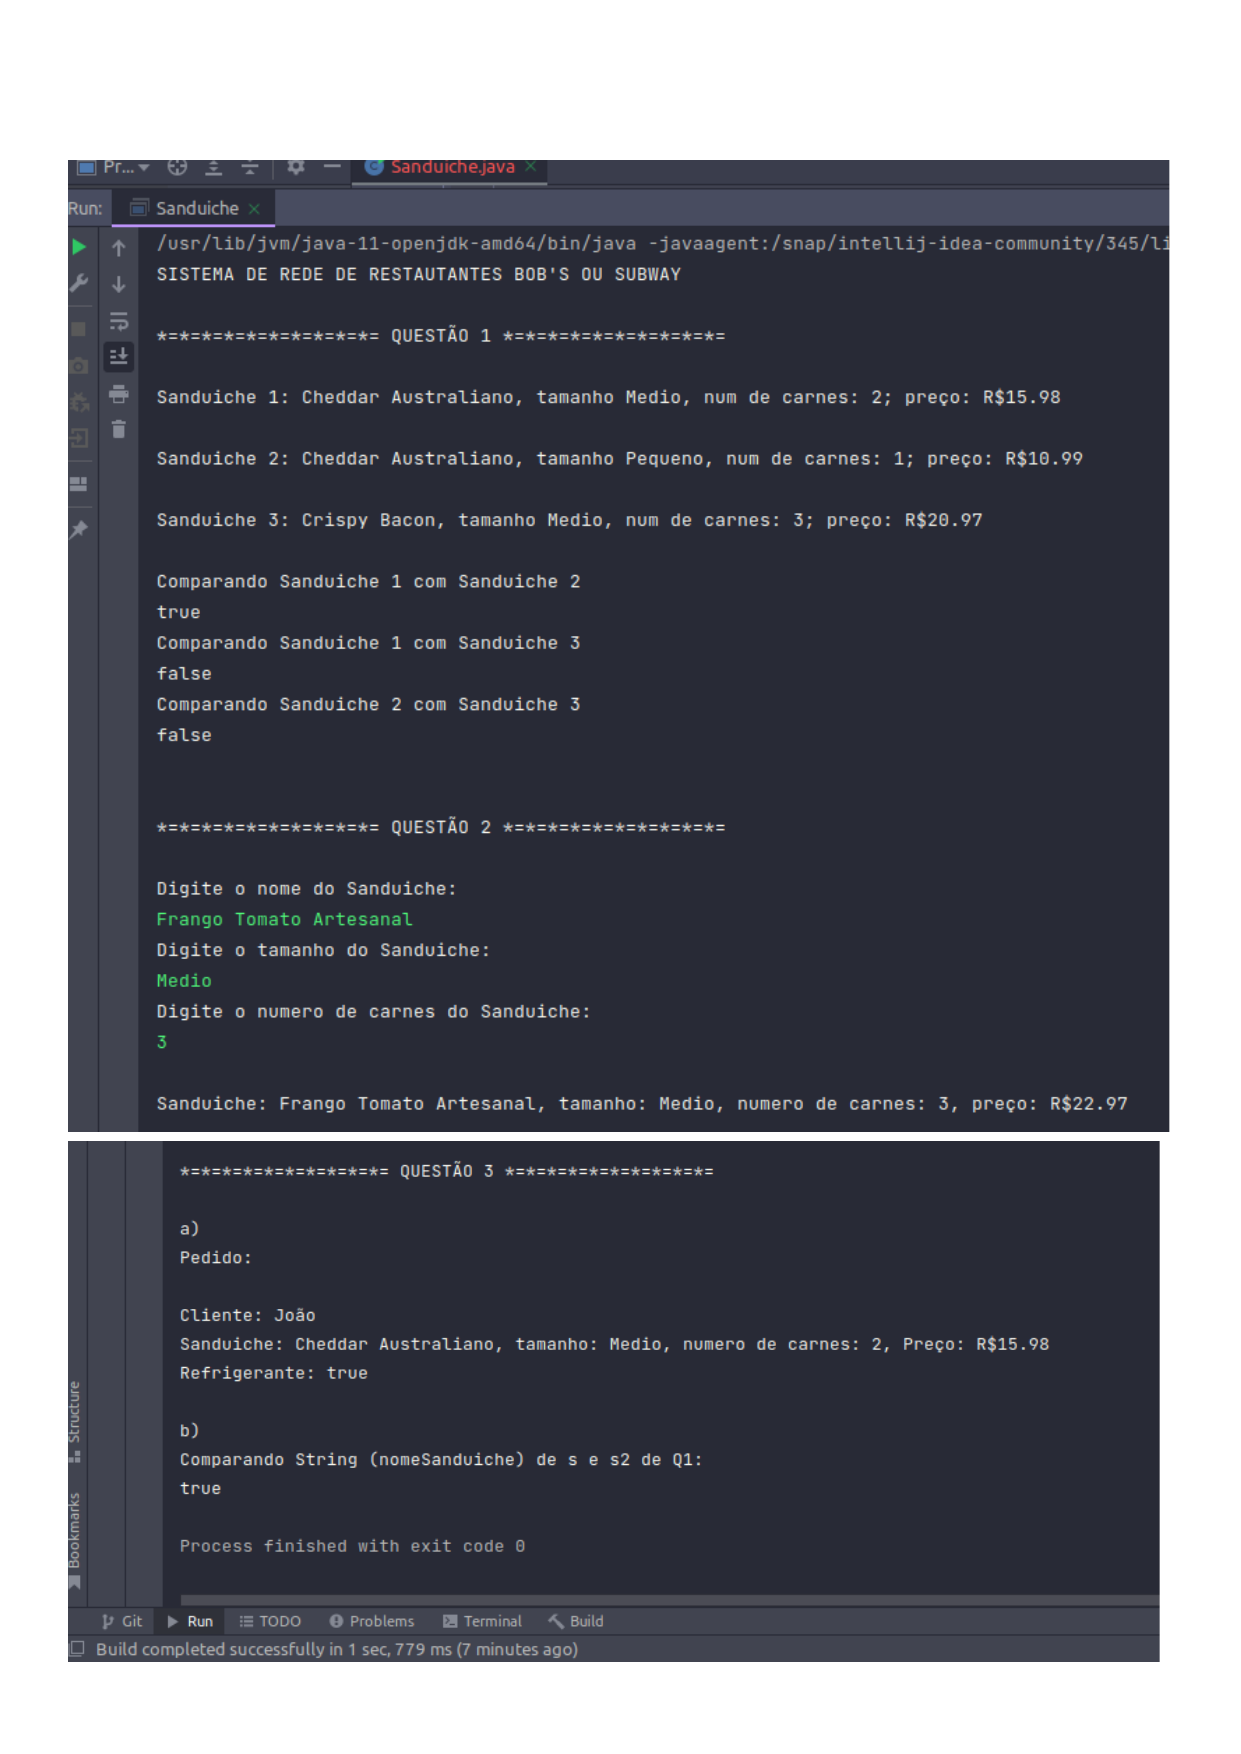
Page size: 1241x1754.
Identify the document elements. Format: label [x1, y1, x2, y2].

picture [555, 160, 841, 1132]
